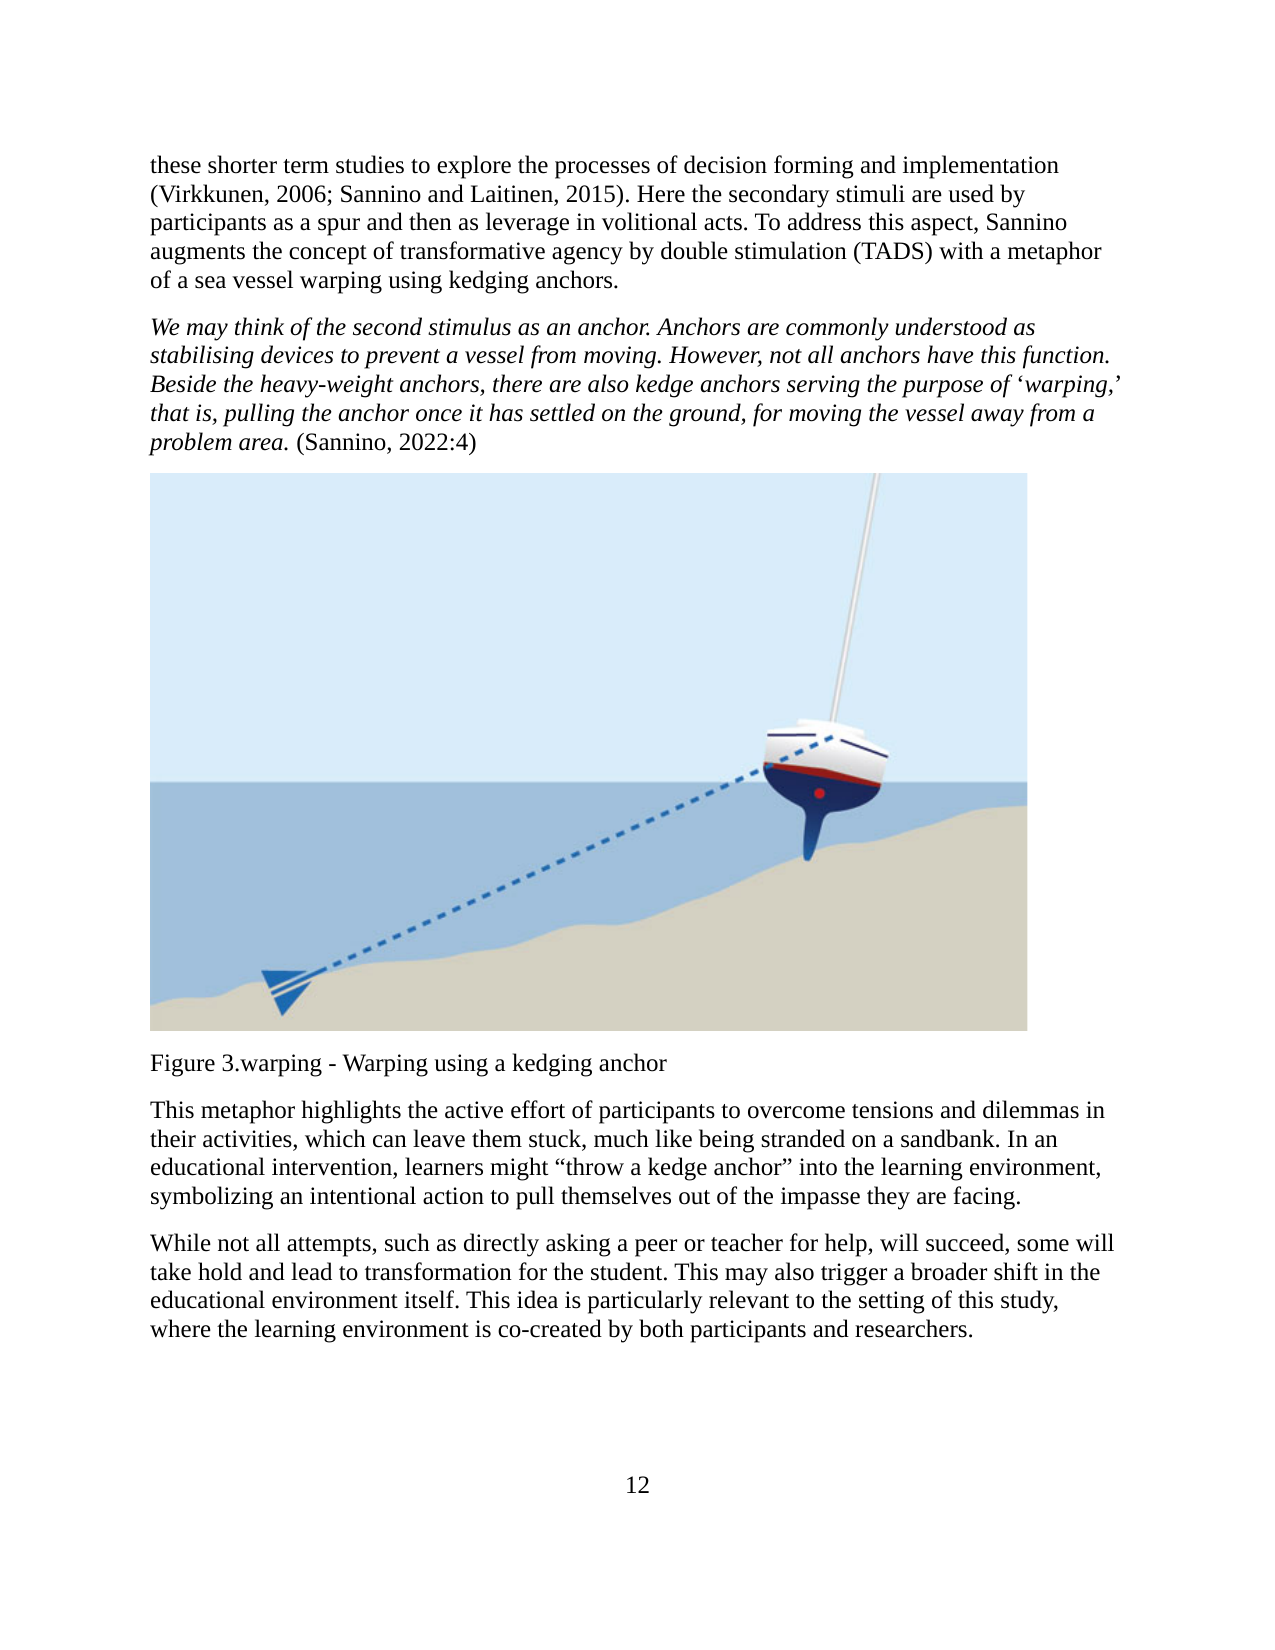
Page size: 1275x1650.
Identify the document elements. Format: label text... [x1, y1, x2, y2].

text While not all attempts, such as directly asking a peer or teacher for help, will succeed, some will take hold and lead to transformation for the student. This may also trigger a broader shift in the educational environment itself. This idea is particularly relevant to the setting of this study, where the learning environment is co-created by both participants and researchers. [150, 1228, 1125, 1343]
text Figure 3.warping - Warping using a kedging anchor [150, 1048, 1125, 1077]
text We may think of the second stimulus as an anchor. Anchors are commonly understood as stabilising devices to prevent a vessel from moving. However, not all anchors have this function. Beside the heavy-weight anchors, there are also kedge anchors serving the purpose of ‘warping,’ that is, pulling the anchor once it has settled on the ground, for moving the vessel away from a problem area. (Sannino, 2022:4) [150, 312, 1125, 455]
text This metaphor highlights the active effort of participants to overcome tensions and dilemmas in their activities, which can leave them stuck, much like being stranded on a sandbank. In an educational intervention, learners might “throw a kedge anchor” into the learning environment, symbolizing an intentional action to pull themselves out of the impasse they are facing. [150, 1095, 1125, 1210]
picture [150, 473, 1028, 1031]
text these shorter term studies to explore the processes of decision forming and implementation (Virkkunen, 2006; Sannino and Laitinen, 2015). Here the secondary stimuli are used by participants as a spur and then as leverage in volitional acts. To address this aspect, Sannino augments the concept of transformative agency by double stimulation (TADS) with a metaphor of a sea vessel warping using kedging anchors. [150, 150, 1125, 294]
